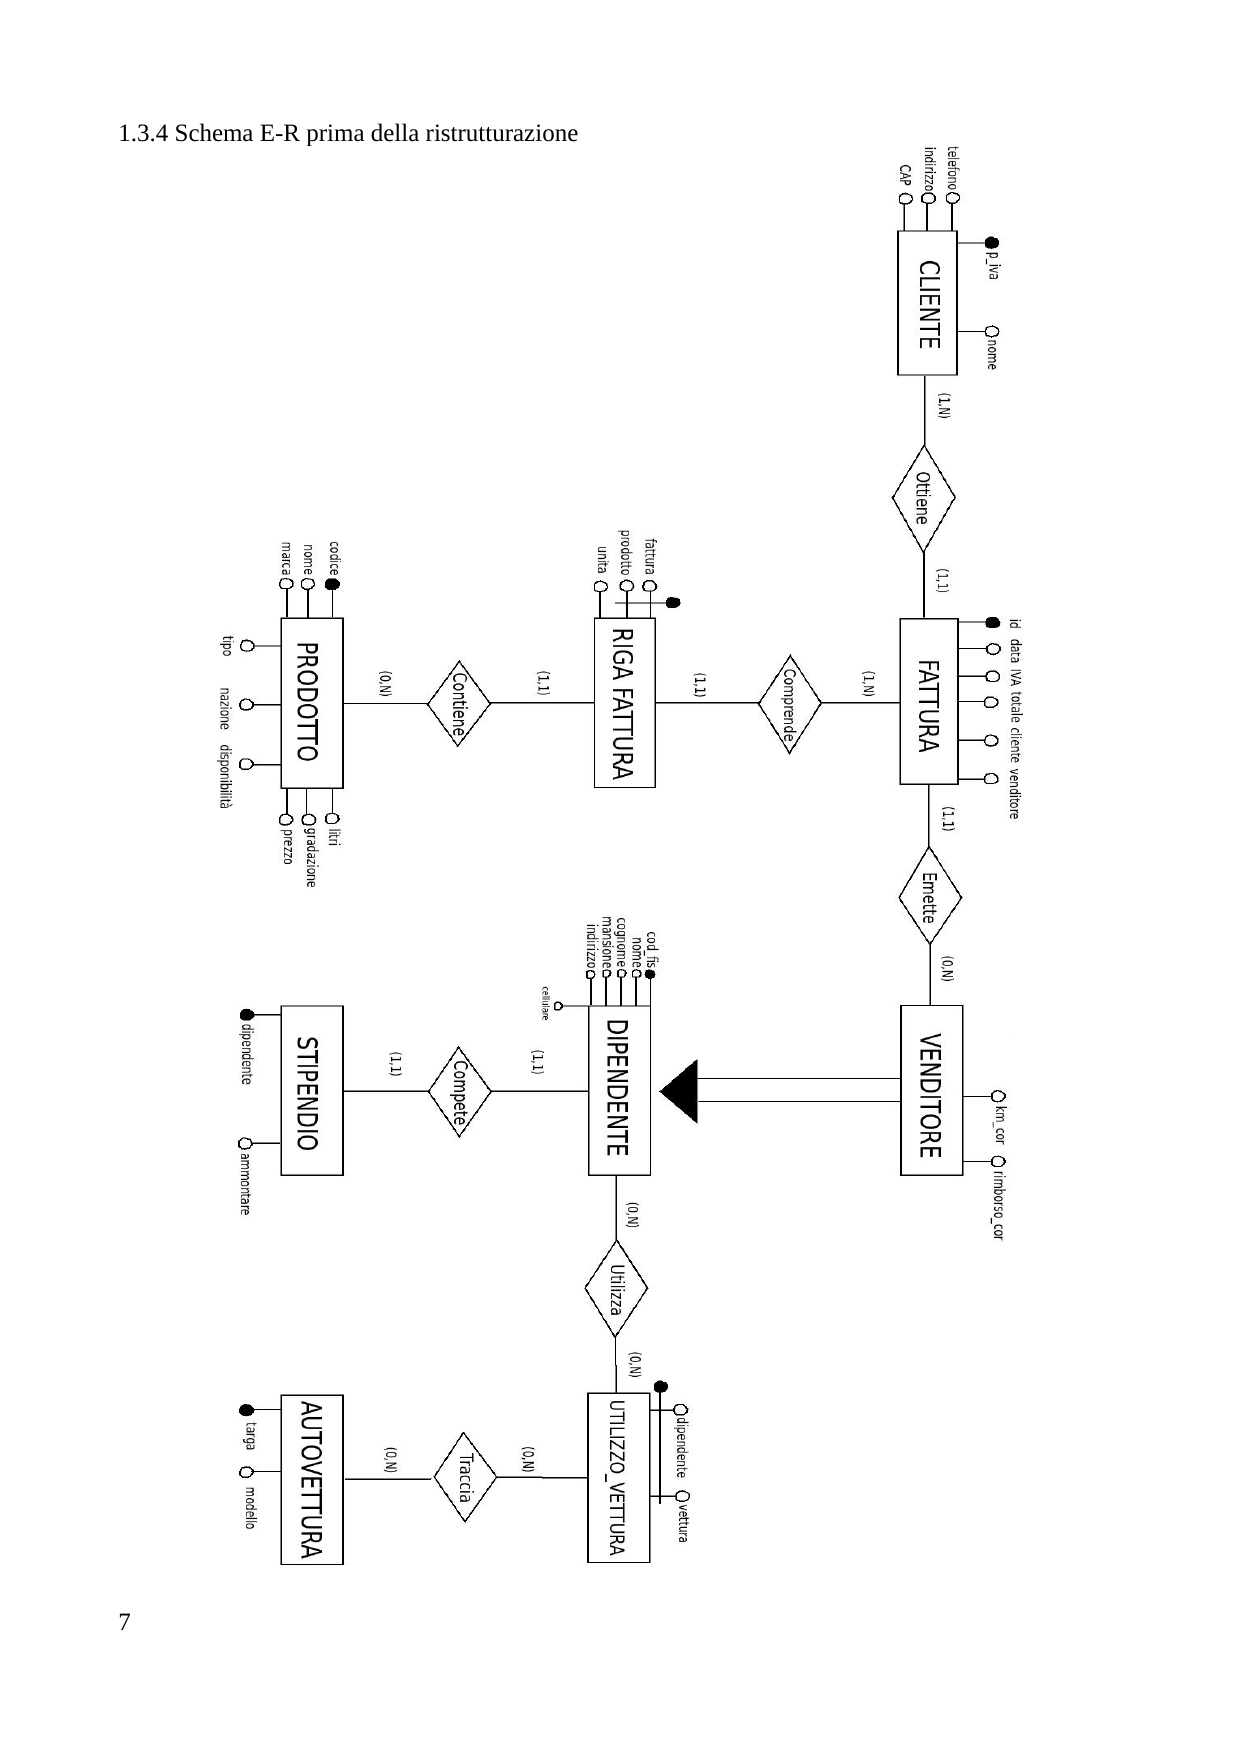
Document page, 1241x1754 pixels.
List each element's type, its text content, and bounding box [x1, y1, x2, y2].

text 1.3.4 Schema E-R prima della ristrutturazione [118, 118, 1122, 147]
picture [216, 146, 1024, 1566]
